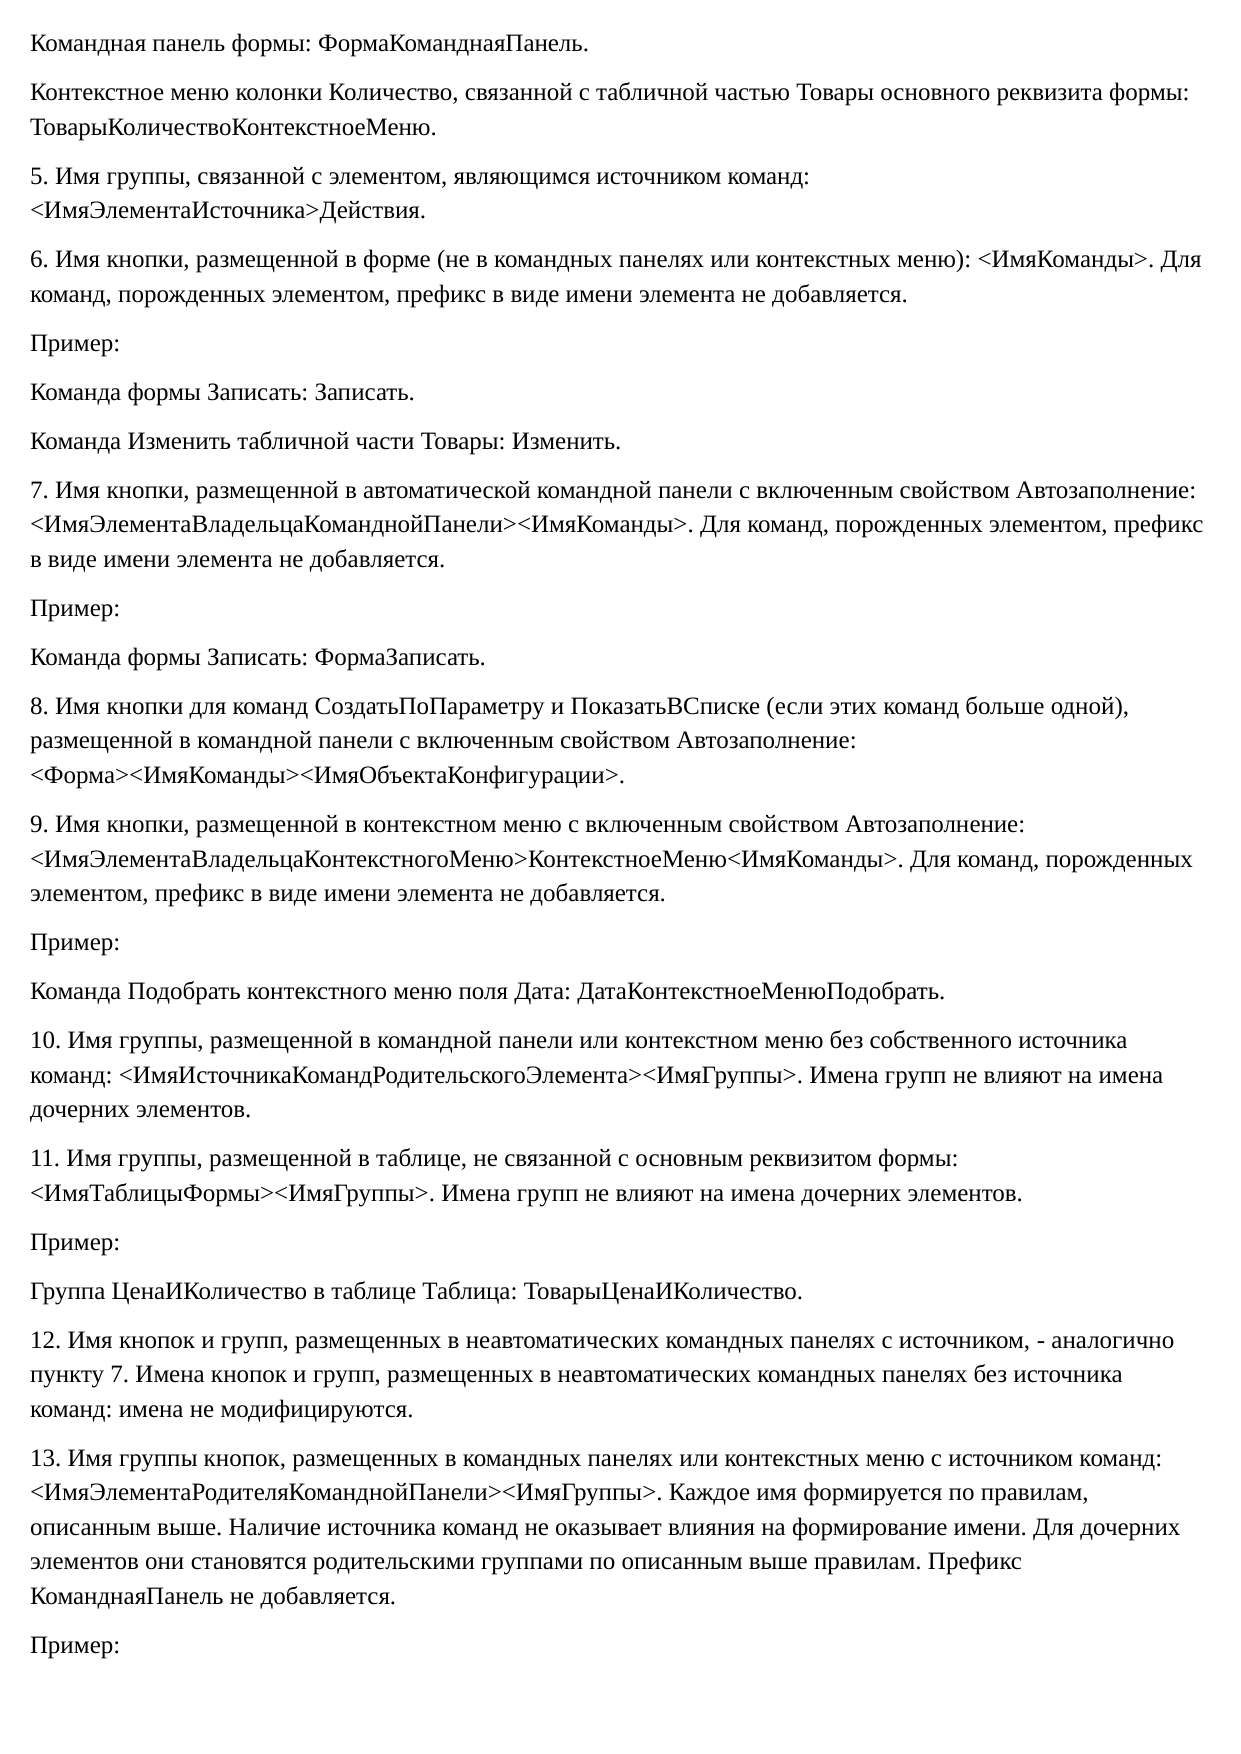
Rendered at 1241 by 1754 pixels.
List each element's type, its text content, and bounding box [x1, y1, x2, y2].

text Пример: [30, 328, 1211, 357]
text Пример: [30, 927, 1211, 956]
text 8. Имя кнопки для команд СоздатьПоПараметру и ПоказатьВСписке (если этих команд больше одной), размещенной в командной панели с включенным свойством Автозаполнение: <Форма><ИмяКоманды><ИмяОбъектаКонфигурации>. [30, 691, 1211, 789]
text Команда Изменить табличной части Товары: Изменить. [30, 426, 1211, 455]
text Пример: [30, 1630, 1211, 1659]
text 10. Имя группы, размещенной в командной панели или контекстном меню без собственного источника команд: <ИмяИсточникаКомандРодительскогоЭлемента><ИмяГруппы>. Имена групп не влияют на имена дочерних элементов. [30, 1025, 1211, 1123]
text 12. Имя кнопок и групп, размещенных в неавтоматических командных панелях с источником, ‑ аналогично пункту 7. Имена кнопок и групп, размещенных в неавтоматических командных панелях без источника команд: имена не модифицируются. [30, 1325, 1211, 1423]
text Командная панель формы: ФормаКоманднаяПанель. [30, 28, 1211, 57]
text Команда формы Записать: ФормаЗаписать. [30, 642, 1211, 671]
text Команда Подобрать контекстного меню поля Дата: ДатаКонтекстноеМенюПодобрать. [30, 976, 1211, 1005]
text 7. Имя кнопки, размещенной в автоматической командной панели с включенным свойством Автозаполнение: <ИмяЭлементаВладельцаКоманднойПанели><ИмяКоманды>. Для команд, порожденных элементом, префикс в виде имени элемента не добавляется. [30, 475, 1211, 573]
text 11. Имя группы, размещенной в таблице, не связанной с основным реквизитом формы: <ИмяТаблицыФормы><ИмяГруппы>. Имена групп не влияют на имена дочерних элементов. [30, 1143, 1211, 1207]
text 9. Имя кнопки, размещенной в контекстном меню с включенным свойством Автозаполнение: <ИмяЭлементаВладельцаКонтекстногоМеню>КонтекстноеМеню<ИмяКоманды>. Для команд, порожденных элементом, префикс в виде имени элемента не добавляется. [30, 809, 1211, 907]
text Пример: [30, 593, 1211, 622]
text Контекстное меню колонки Количество, связанной с табличной частью Товары основного реквизита формы: ТоварыКоличествоКонтекстноеМеню. [30, 77, 1211, 140]
text Группа ЦенаИКоличество в таблице Таблица: ТоварыЦенаИКоличество. [30, 1276, 1211, 1305]
text Пример: [30, 1227, 1211, 1256]
text 5. Имя группы, связанной с элементом, являющимся источником команд: <ИмяЭлементаИсточника>Действия. [30, 161, 1211, 224]
text Команда формы Записать: Записать. [30, 377, 1211, 406]
text 6. Имя кнопки, размещенной в форме (не в командных панелях или контекстных меню): <ИмяКоманды>. Для команд, порожденных элементом, префикс в виде имени элемента не добавляется. [30, 244, 1211, 307]
text 13. Имя группы кнопок, размещенных в командных панелях или контекстных меню с источником команд: <ИмяЭлементаРодителяКоманднойПанели><ИмяГруппы>. Каждое имя формируется по правилам, описанным выше. Наличие источника команд не оказывает влияния на формирование имени. Для дочерних элементов они становятся родительскими группами по описанным выше правилам. Префикс КоманднаяПанель не добавляется. [30, 1443, 1211, 1610]
